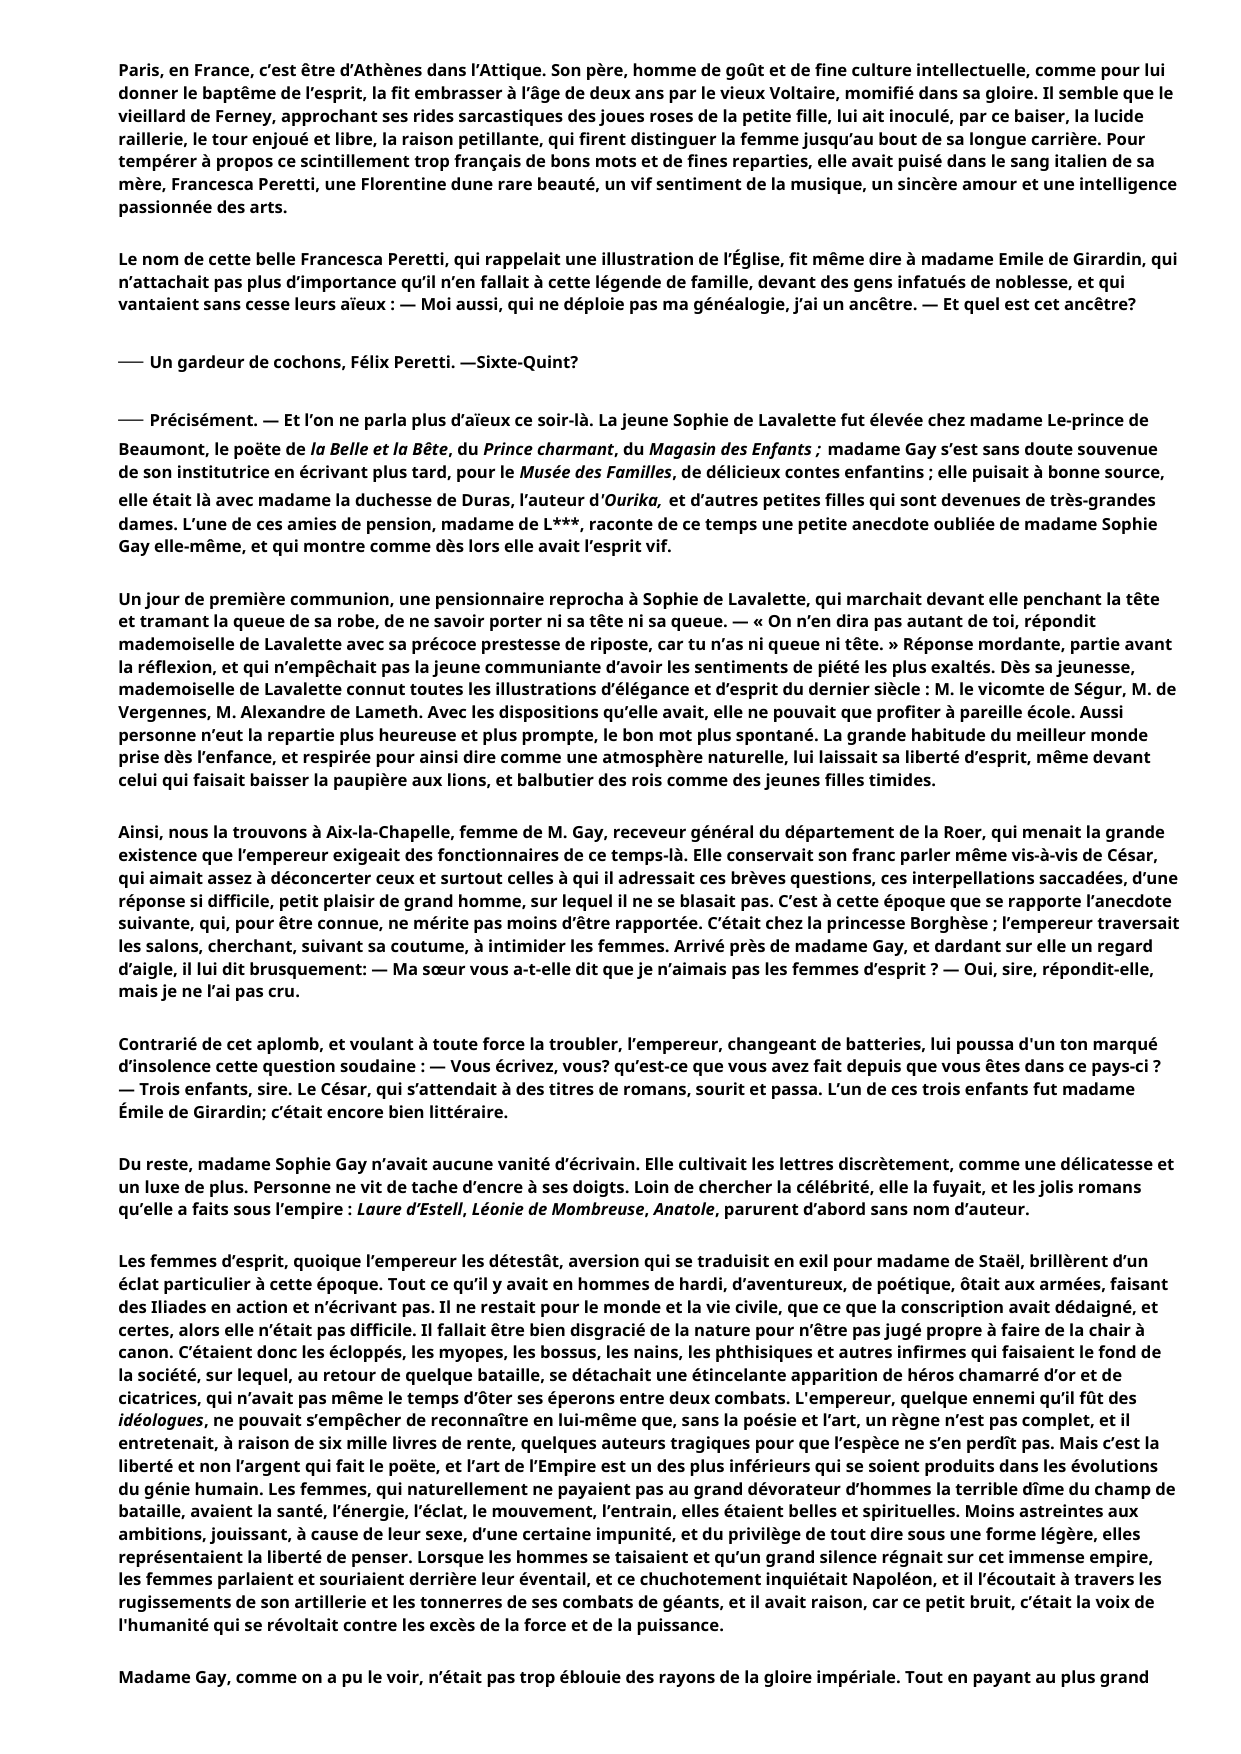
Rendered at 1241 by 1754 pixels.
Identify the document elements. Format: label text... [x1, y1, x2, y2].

text — Précisément. — Et l’on ne parla plus d’aïeux ce soir-là. La jeune Sophie de Lavalette fut élevée chez madame Le-prince de Beaumont, le poëte de la Belle et la Bête, du Prince charmant, du Magasin des Enfants ; madame Gay s’est sans doute souvenue de son institutrice en écrivant plus tard, pour le Musée des Familles, de délicieux contes enfantins ; elle puisait à bonne source, elle était là avec madame la duchesse de Duras, l’auteur d'Ourika, et d’autres petites filles qui sont devenues de très-grandes dames. L’une de ces amies de pension, madame de L***, raconte de ce temps une petite anecdote oubliée de madame Sophie Gay elle-même, et qui montre comme dès lors elle avait l’esprit vif. [118, 403, 1181, 558]
text Madame Gay, comme on a pu le voir, n’était pas trop éblouie des rayons de la gloire impériale. Tout en payant au plus grand [118, 1666, 1181, 1688]
text Contrarié de cet aplomb, et voulant à toute force la troubler, l’empereur, changeant de batteries, lui poussa d'un ton marqué d’insolence cette question soudaine : — Vous écrivez, vous? qu’est-ce que vous avez fait depuis que vous êtes dans ce pays-ci ? — Trois enfants, sire. Le César, qui s’attendait à des titres de romans, sourit et passa. L’un de ces trois enfants fut madame Émile de Girardin; c’était encore bien littéraire. [118, 1032, 1181, 1123]
text Ainsi, nous la trouvons à Aix-la-Chapelle, femme de M. Gay, receveur général du département de la Roer, qui menait la grande existence que l’empereur exigeait des fonctionnaires de ce temps-là. Elle conservait son franc parler même vis-à-vis de César, qui aimait assez à déconcerter ceux et surtout celles à qui il adressait ces brèves questions, ces interpellations saccadées, d’une réponse si difficile, petit plaisir de grand homme, sur lequel il ne se blasait pas. C’est à cette époque que se rapporte l’anecdote suivante, qui, pour être connue, ne mérite pas moins d’être rapportée. C’était chez la princesse Borghèse ; l’empereur traversait les salons, cherchant, suivant sa coutume, à intimider les femmes. Arrivé près de madame Gay, et dardant sur elle un regard d’aigle, il lui dit brusquement: — Ma sœur vous a-t-elle dit que je n’aimais pas les femmes d’esprit ? — Oui, sire, répondit-elle, mais je ne l’ai pas cru. [118, 821, 1181, 1003]
text Paris, en France, c’est être d’Athènes dans l’Attique. Son père, homme de goût et de fine culture intellectuelle, comme pour lui donner le baptême de l’esprit, la fit embrasser à l’âge de deux ans par le vieux Voltaire, momifié dans sa gloire. Il semble que le vieillard de Ferney, approchant ses rides sarcastiques des joues roses de la petite fille, lui ait inoculé, par ce baiser, la lucide raillerie, le tour enjoué et libre, la raison petillante, qui firent distinguer la femme jusqu’au bout de sa longue carrière. Pour tempérer à propos ce scintillement trop français de bons mots et de fines reparties, elle avait puisé dans le sang italien de sa mère, Francesca Peretti, une Florentine dune rare beauté, un vif sentiment de la musique, un sincère amour et une intelligence passionnée des arts. [118, 59, 1181, 218]
text Un jour de première communion, une pensionnaire reprocha à Sophie de Lavalette, qui marchait devant elle penchant la tête et tramant la queue de sa robe, de ne savoir porter ni sa tête ni sa queue. — « On n’en dira pas autant de toi, répondit mademoiselle de Lavalette avec sa précoce prestesse de riposte, car tu n’as ni queue ni tête. » Réponse mordante, partie avant la réflexion, et qui n’empêchait pas la jeune communiante d’avoir les sentiments de piété les plus exaltés. Dès sa jeunesse, mademoiselle de Lavalette connut toutes les illustrations d’élégance et d’esprit du dernier siècle : M. le vicomte de Ségur, M. de Vergennes, M. Alexandre de Lameth. Avec les dispositions qu’elle avait, elle ne pouvait que profiter à pareille école. Aussi personne n’eut la repartie plus heureuse et plus prompte, le bon mot plus spontané. La grande habitude du meilleur monde prise dès l’enfance, et respirée pour ainsi dire comme une atmosphère naturelle, lui laissait sa liberté d’esprit, même devant celui qui faisait baisser la paupière aux lions, et balbutier des rois comme des jeunes filles timides. [118, 587, 1181, 792]
text Le nom de cette belle Francesca Peretti, qui rappelait une illustration de l’Église, fit même dire à madame Emile de Girardin, qui n’attachait pas plus d’importance qu’il n’en fallait à cette légende de famille, devant des gens infatués de noblesse, et qui vantaient sans cesse leurs aïeux : — Moi aussi, qui ne déploie pas ma généalogie, j’ai un ancêtre. — Et quel est cet ancêtre? [118, 247, 1181, 316]
text Du reste, madame Sophie Gay n’avait aucune vanité d’écrivain. Elle cultivait les lettres discrètement, comme une délicatesse et un luxe de plus. Personne ne vit de tache d’encre à ses doigts. Loin de chercher la célébrité, elle la fuyait, et les jolis romans qu’elle a faits sous l’empire : Laure d’Estell, Léonie de Mombreuse, Anatole, parurent d’abord sans nom d’auteur. [118, 1152, 1181, 1221]
text Les femmes d’esprit, quoique l’empereur les détestât, aversion qui se traduisit en exil pour madame de Staël, brillèrent d’un éclat particulier à cette époque. Tout ce qu’il y avait en hommes de hardi, d’aventureux, de poétique, ôtait aux armées, faisant des Iliades en action et n’écrivant pas. Il ne restait pour le monde et la vie civile, que ce que la conscription avait dédaigné, et certes, alors elle n’était pas difficile. Il fallait être bien disgracié de la nature pour n’être pas jugé propre à faire de la chair à canon. C’étaient donc les écloppés, les myopes, les bossus, les nains, les phthisiques et autres infirmes qui faisaient le fond de la société, sur lequel, au retour de quelque bataille, se détachait une étincelante apparition de héros chamarré d’or et de cicatrices, qui n’avait pas même le temps d’ôter ses éperons entre deux combats. L'empereur, quelque ennemi qu’il fût des idéologues, ne pouvait s’empêcher de reconnaître en lui-même que, sans la poésie et l’art, un règne n’est pas complet, et il entretenait, à raison de six mille livres de rente, quelques auteurs tragiques pour que l’espèce ne s’en perdît pas. Mais c’est la liberté et non l’argent qui fait le poëte, et l’art de l’Empire est un des plus inférieurs qui se soient produits dans les évolutions du génie humain. Les femmes, qui naturellement ne payaient pas au grand dévorateur d’hommes la terrible dîme du champ de bataille, avaient la santé, l’énergie, l’éclat, le mouvement, l’entrain, elles étaient belles et spirituelles. Moins astreintes aux ambitions, jouissant, à cause de leur sexe, d’une certaine impunité, et du privilège de tout dire sous une forme légère, elles représentaient la liberté de penser. Lorsque les hommes se taisaient et qu’un grand silence régnait sur cet immense empire, les femmes parlaient et souriaient derrière leur éventail, et ce chuchotement inquiétait Napoléon, et il l’écoutait à travers les rugissements de son artillerie et les tonnerres de ses combats de géants, et il avait raison, car ce petit bruit, c’était la voix de l'humanité qui se révoltait contre les excès de la force et de la puissance. [118, 1250, 1181, 1636]
text — Un gardeur de cochons, Félix Peretti. —Sixte-Quint? [118, 345, 1181, 374]
